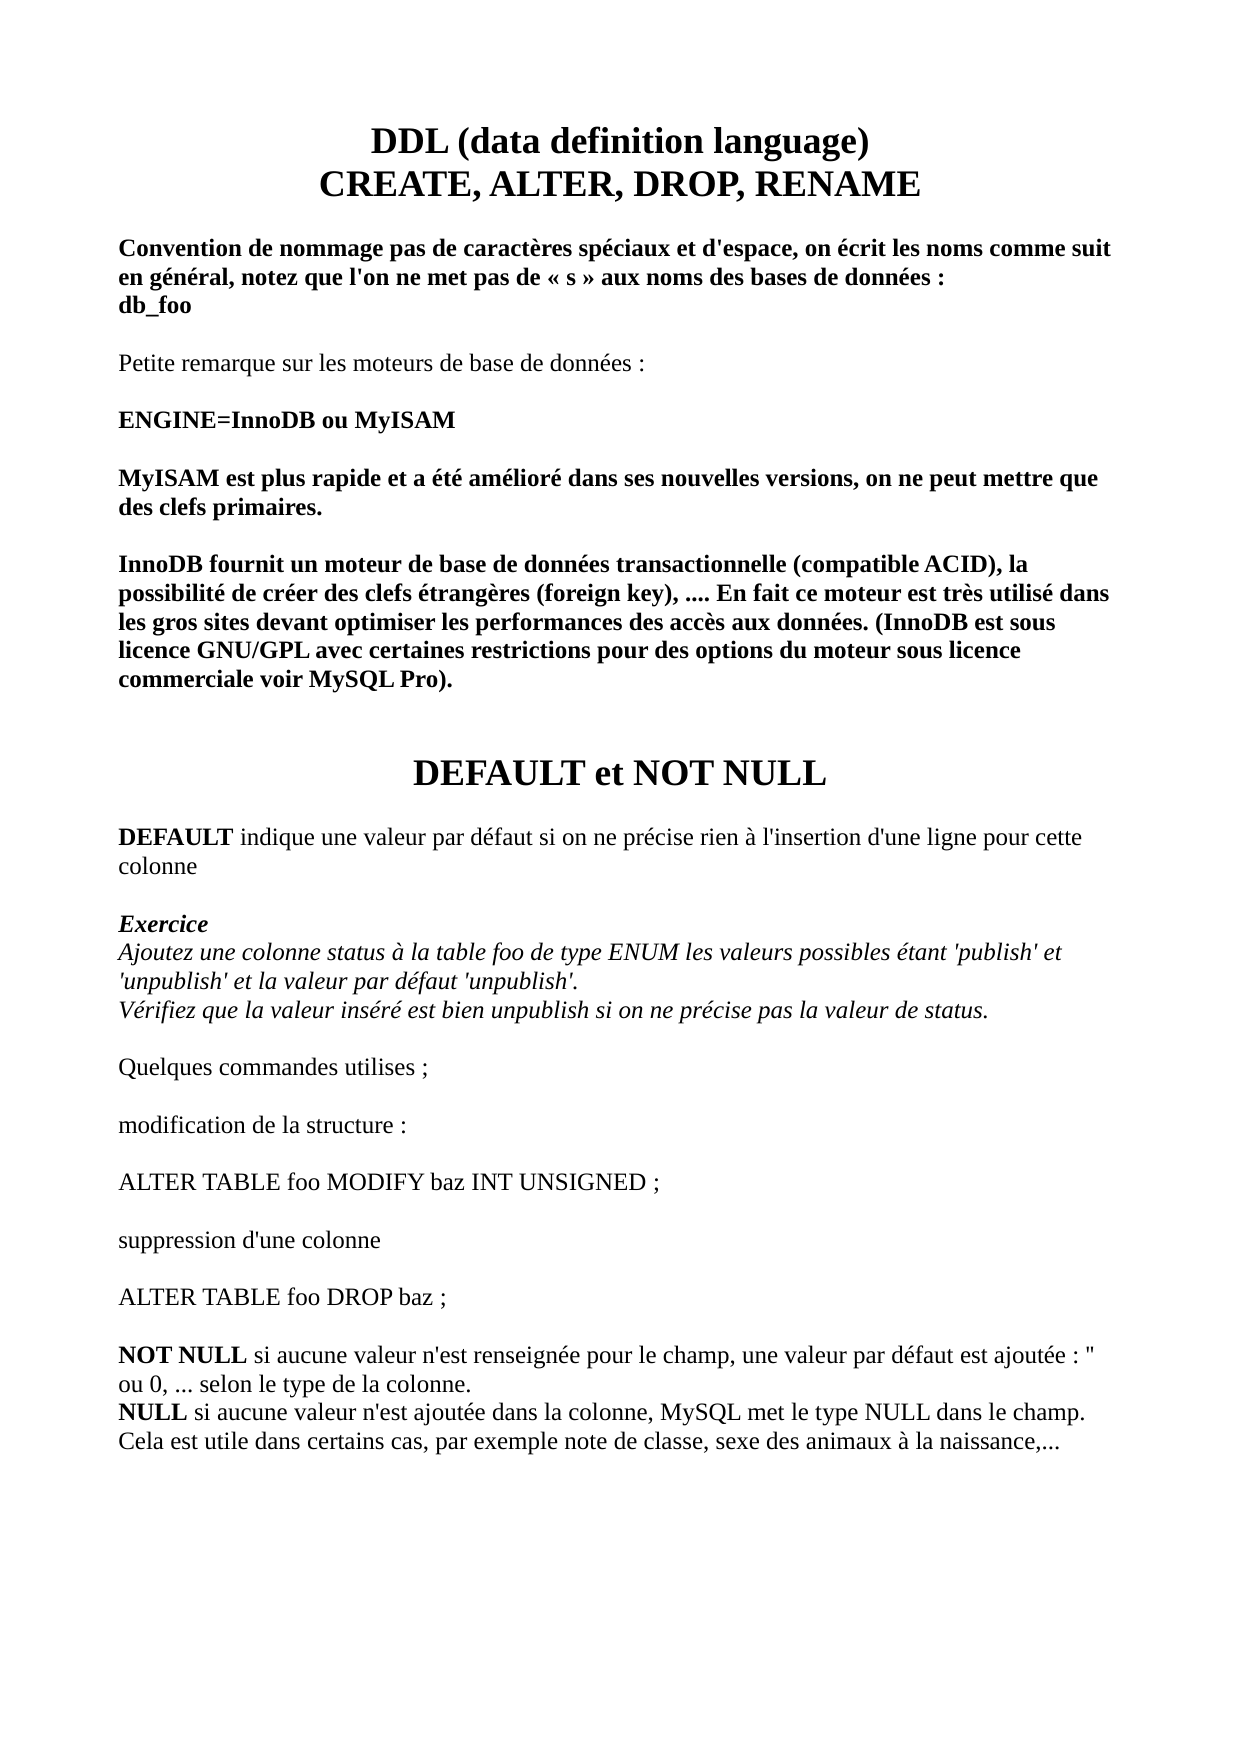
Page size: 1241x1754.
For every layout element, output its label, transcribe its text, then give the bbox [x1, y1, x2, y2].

text DEFAULT indique une valeur par défaut si on ne précise rien à l'insertion d'une ligne pour cette colonne [118, 822, 1122, 880]
text ALTER TABLE foo DROP baz ; [118, 1282, 1122, 1311]
text Convention de nommage pas de caractères spéciaux et d'espace, on écrit les noms comme suit en général, notez que l'on ne met pas de « s » aux noms des bases de données : [118, 233, 1122, 291]
text modification de la structure : [118, 1110, 1122, 1139]
text Ajoutez une colonne status à la table foo de type ENUM les valeurs possibles étant 'publish' et 'unpublish' et la valeur par défaut 'unpublish'. [118, 937, 1122, 995]
text ENGINE=InnoDB ou MyISAM [118, 406, 1122, 434]
text InnoDB fournit un moteur de base de données transactionnelle (compatible ACID), la possibilité de créer des clefs étrangères (foreign key), .... En fait ce moteur est très utilisé dans les gros sites devant optimiser les performances des accès aux données. (InnoDB est sous licence GNU/GPL avec certaines restrictions pour des options du moteur sous licence commerciale voir MySQL Pro). [118, 549, 1122, 693]
text CREATE, ALTER, DROP, RENAME [118, 161, 1122, 204]
text Quelques commandes utilises ; [118, 1052, 1122, 1081]
text ALTER TABLE foo MODIFY baz INT UNSIGNED ; [118, 1167, 1122, 1196]
text DDL (data definition language) [118, 118, 1122, 161]
text NOT NULL si aucune valeur n'est renseignée pour le champ, une valeur par défaut est ajoutée : '' ou 0, ... selon le type de la colonne. [118, 1340, 1122, 1397]
text suppression d'une colonne [118, 1225, 1122, 1254]
text db_foo [118, 291, 1122, 319]
text Petite remarque sur les moteurs de base de données : [118, 348, 1122, 377]
text MyISAM est plus rapide et a été amélioré dans ses nouvelles versions, on ne peut mettre que des clefs primaires. [118, 463, 1122, 521]
text DEFAULT et NOT NULL [118, 751, 1122, 794]
text Exercice [118, 909, 1122, 937]
text NULL si aucune valeur n'est ajoutée dans la colonne, MySQL met le type NULL dans le champ. Cela est utile dans certains cas, par exemple note de classe, sexe des animaux à la naissance,... [118, 1397, 1122, 1455]
text Vérifiez que la valeur inséré est bien unpublish si on ne précise pas la valeur de status. [118, 995, 1122, 1024]
